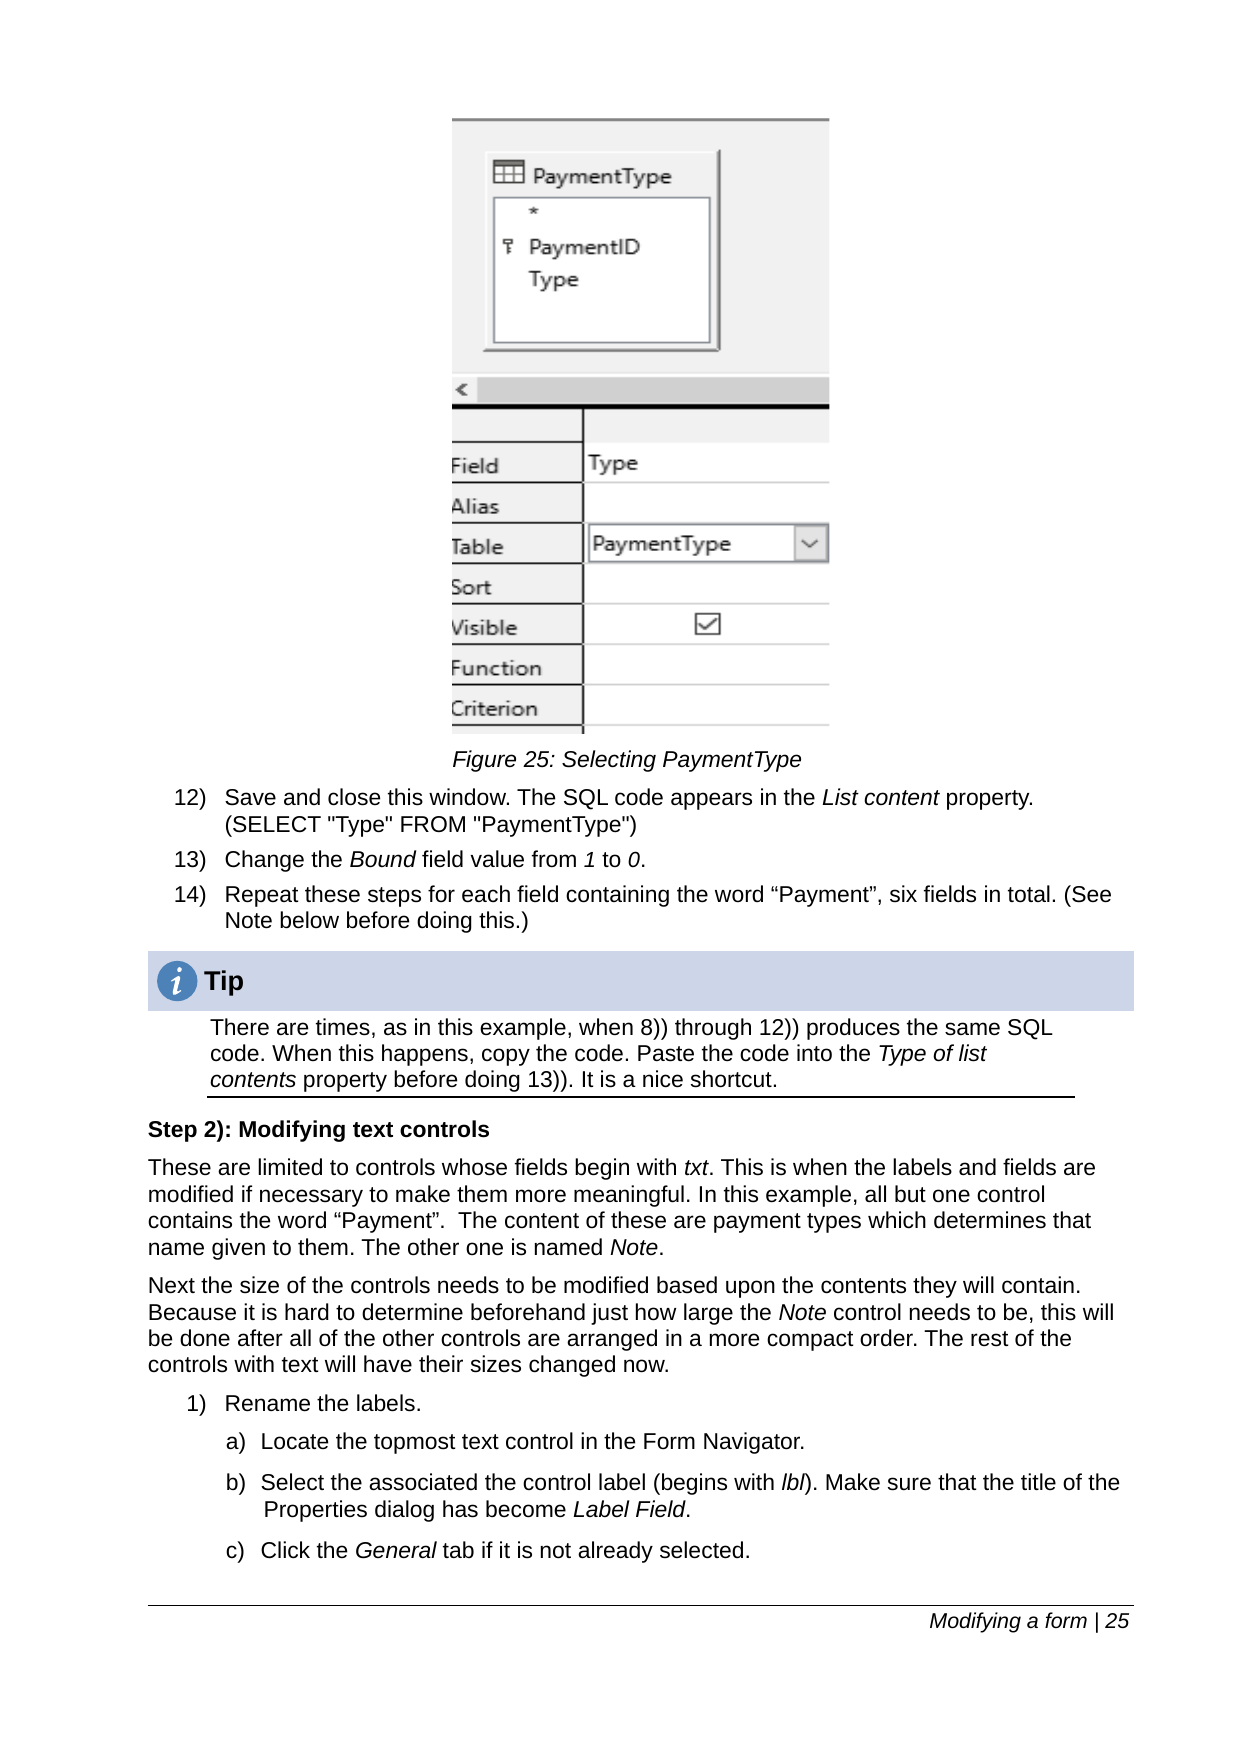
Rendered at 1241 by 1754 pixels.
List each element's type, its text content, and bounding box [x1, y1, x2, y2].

text There are times, as in this example, when 8)) through 12)) produces the same SQL code. When this happens, copy the code. Paste the code into the Type of list contents property before doing 13)). It is a nice shortcut. [207, 1011, 1075, 1096]
text These are limited to controls whose fields begin with txt. This is when the labels and fields are modified if necessary to make them more meaningful. In this example, all but one control contains the word “Payment”. The content of these are payment types which determines that name given to them. The other one is named Note. [148, 1154, 1134, 1260]
text Next the size of the controls needs to be modified based upon the contents they will contain. Because it is hard to determine beforehand just how large the Note control needs to be, this will be done after all of the other controls are arranged in a more compact order. The rest of the controls with text will have their sizes changed now. [148, 1272, 1134, 1378]
list Rename the labels. [207, 1390, 1134, 1417]
list Save and close this window. The SQL code appears in the List content property. (SELECT "Type" FROM "PaymentType") [207, 784, 1134, 837]
text Figure 25: Selecting PaymentType [452, 746, 829, 772]
subtitle Tip [148, 951, 1134, 1011]
list Click the General tab if it is not already selected. [223, 1534, 1134, 1566]
list Repeat these steps for each field containing the word “Payment”, six fields in total. (See Note below before doing this.) [207, 881, 1134, 934]
list Locate the topmost text control in the Form Navigator. [223, 1425, 1134, 1458]
list Select the associated the control label (begins with lbl). Make sure that the title of the Properties dialog has become Label Field. [223, 1466, 1134, 1525]
text Step 2): Modifying text controls [148, 1116, 1134, 1142]
list Change the Bound field value from 1 to 0. [207, 846, 1134, 872]
picture [452, 118, 830, 734]
